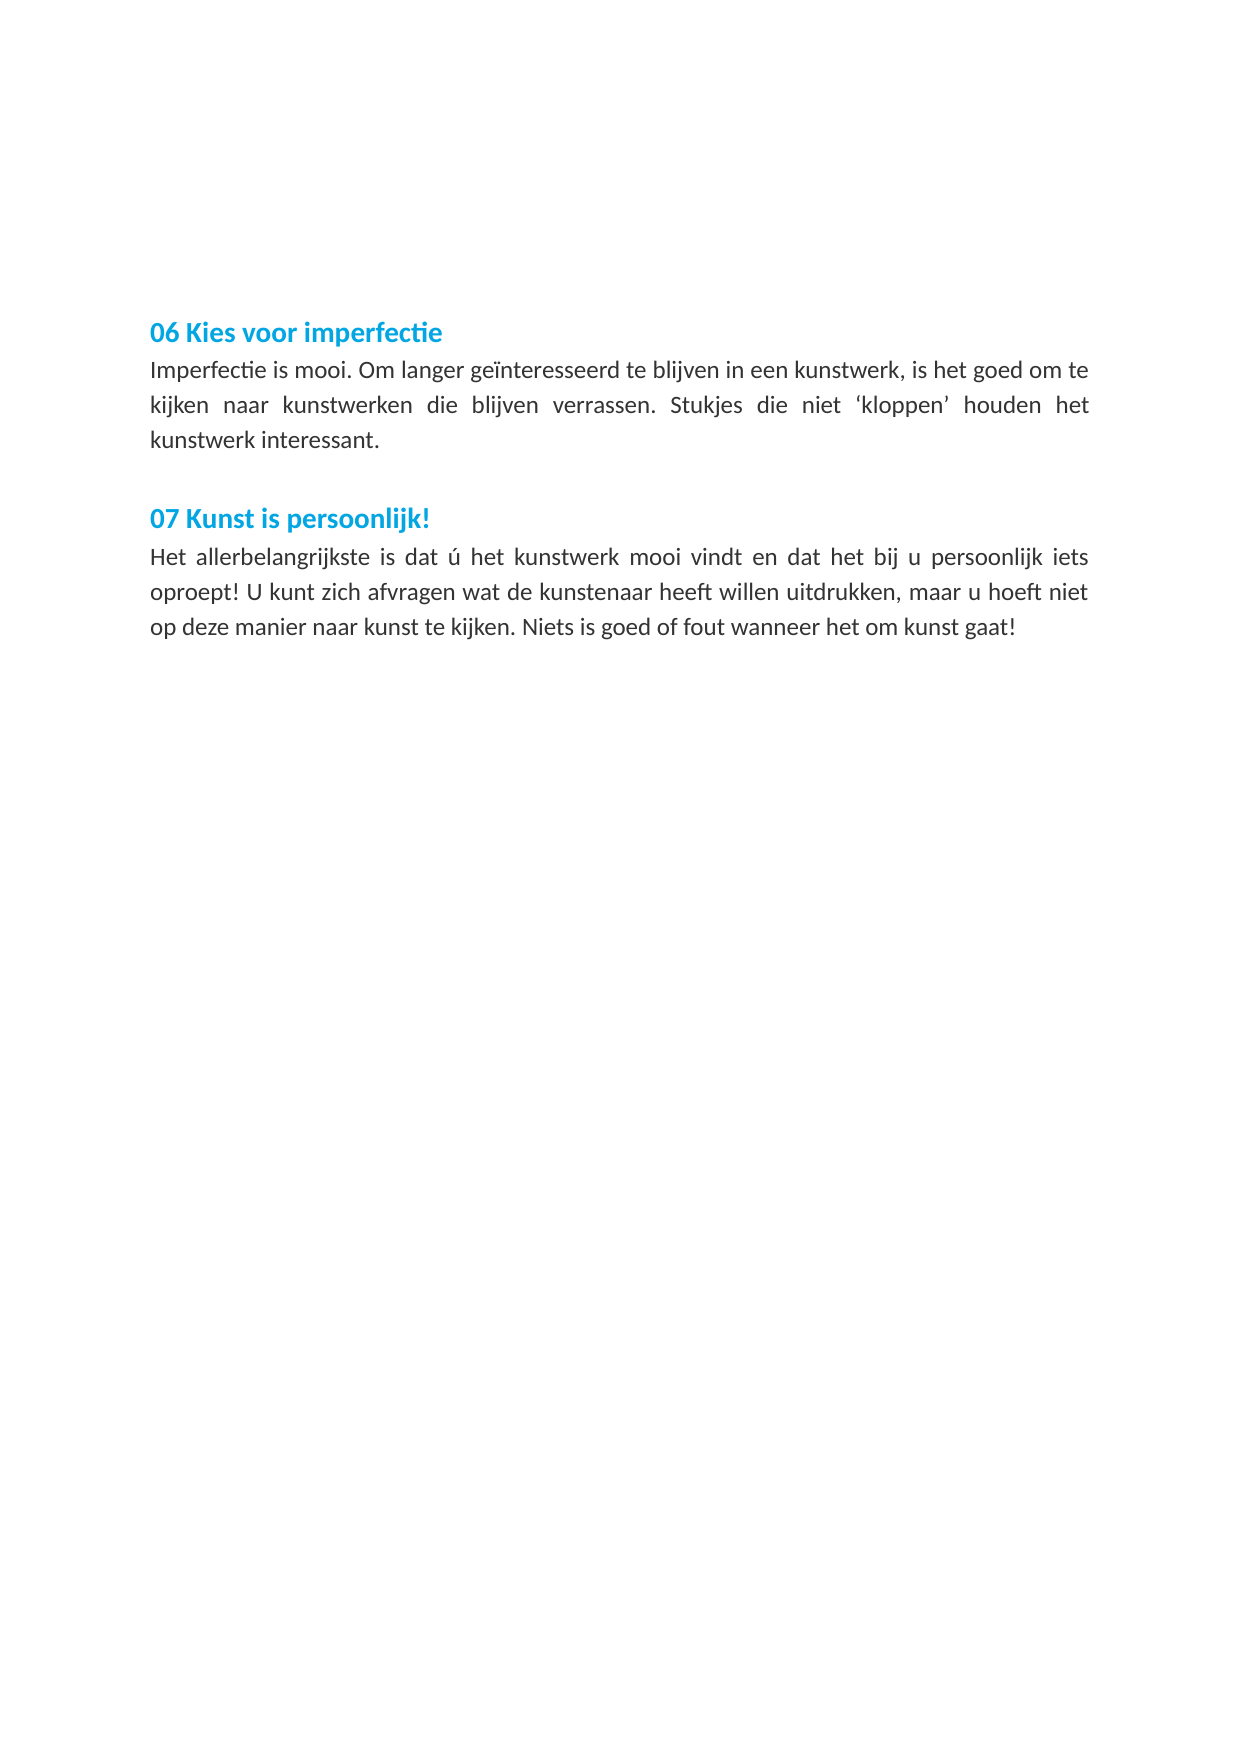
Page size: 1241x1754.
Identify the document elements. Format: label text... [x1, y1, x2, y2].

text Imperfectie is mooi. Om langer geïnteresseerd te blijven in een kunstwerk, is het goed om te kijken naar kunstwerken die blijven verrassen. Stukjes die niet ‘kloppen’ houden het kunstwerk interessant. [150, 355, 1091, 455]
text 06 Kies voor imperfectie [150, 314, 1091, 349]
text 07 Kunst is persoonlijk! [150, 501, 1091, 536]
text Het allerbelangrijkste is dat ú het kunstwerk mooi vindt en dat het bij u persoonlijk iets oproept! U kunt zich afvragen wat de kunstenaar heeft willen uitdrukken, maar u hoeft niet op deze manier naar kunst te kijken. Niets is goed of fout wanneer het om kunst gaat! [150, 542, 1091, 642]
